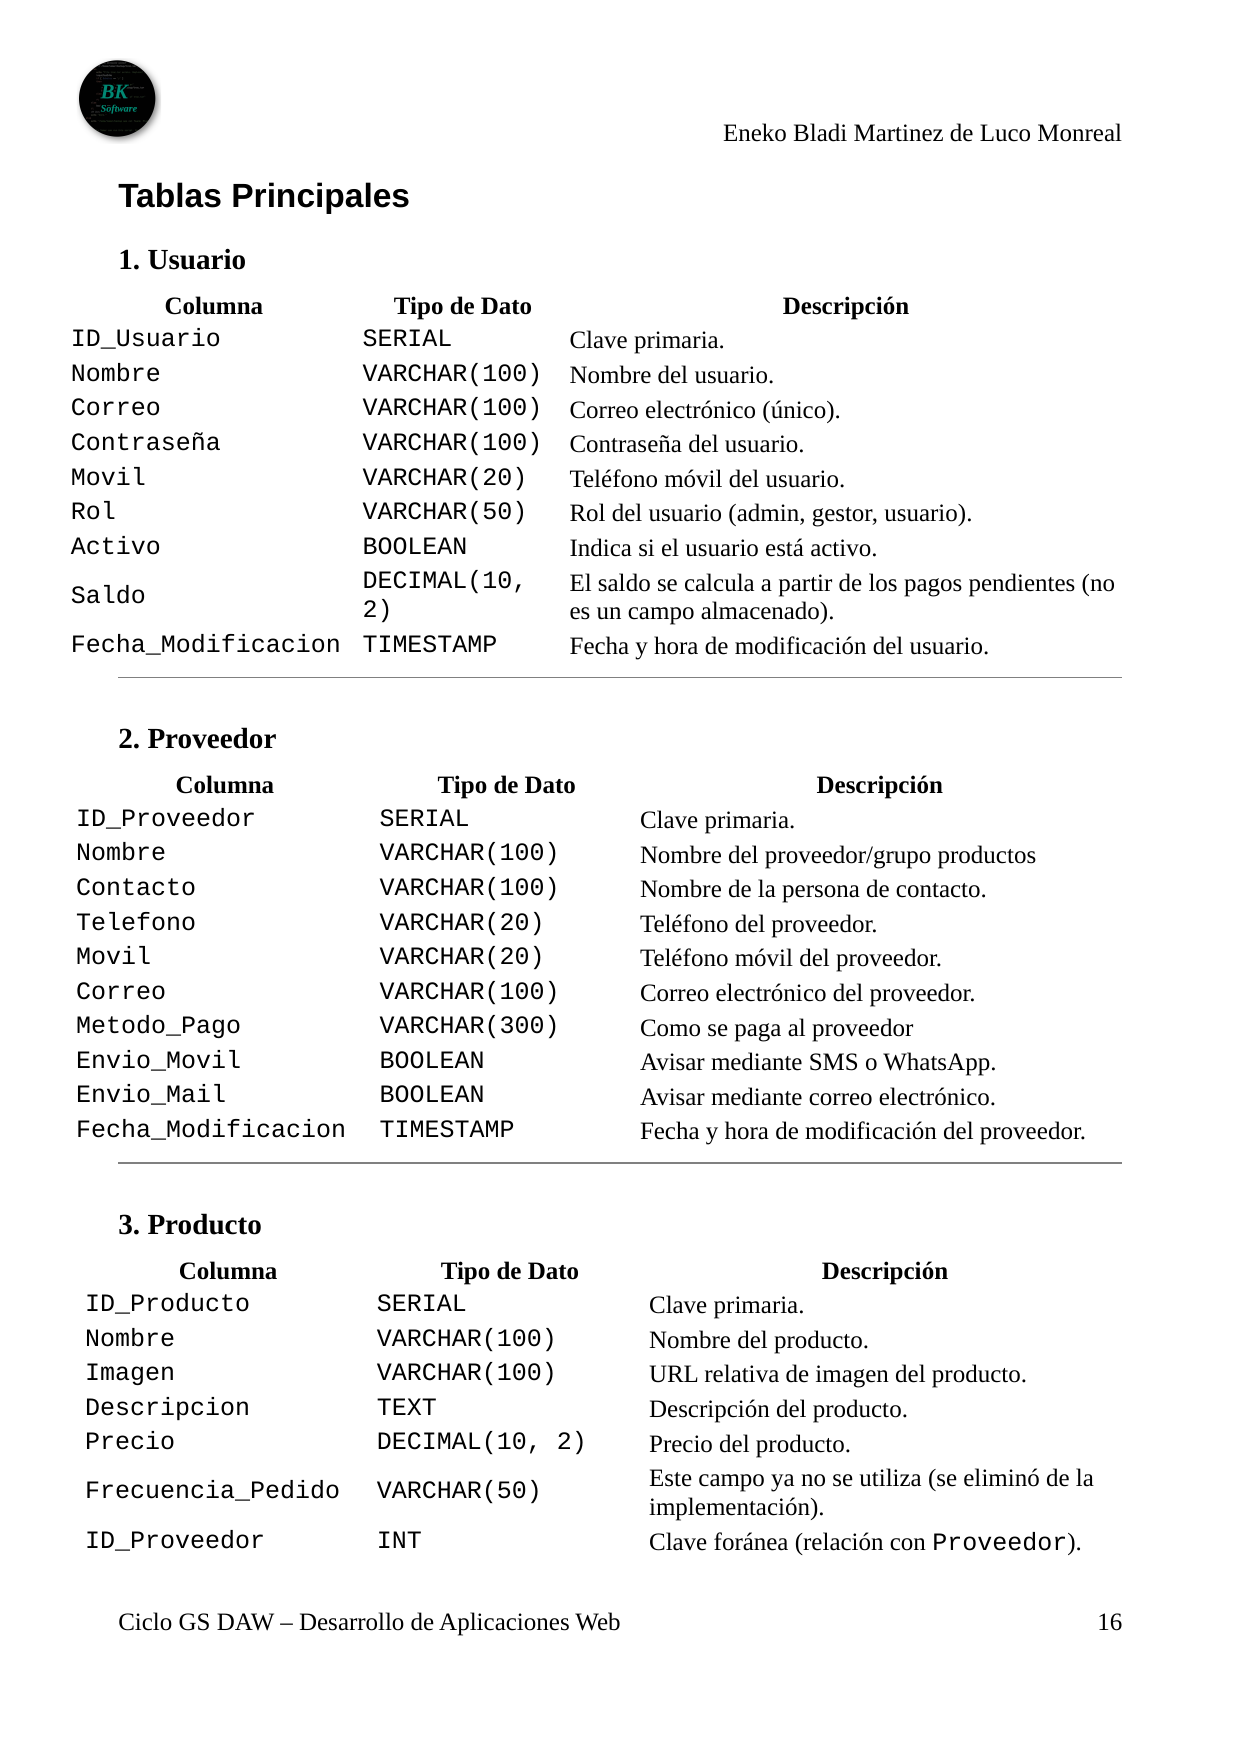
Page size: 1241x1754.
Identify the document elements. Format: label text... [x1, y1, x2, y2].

table_cell Clave primaria. [566, 323, 1125, 357]
table_cell Envio_Movil [73, 1044, 376, 1079]
table_cell TIMESTAMP [376, 1114, 637, 1148]
subtitle 3. Producto [118, 1207, 1122, 1240]
table_header Tipo de Dato [359, 288, 566, 323]
table_cell VARCHAR(100) [376, 975, 637, 1010]
table_cell TIMESTAMP [359, 628, 566, 663]
table_cell Fecha_Modificacion [68, 628, 359, 663]
table_cell El saldo se calcula a partir de los pagos pendientes (no es un campo almacenado). [566, 565, 1125, 628]
table_header Descripción [637, 768, 1122, 802]
table_cell Teléfono del proveedor. [637, 906, 1122, 941]
subtitle 2. Proveedor [118, 722, 1122, 755]
table_cell BOOLEAN [359, 530, 566, 565]
table_cell Nombre [68, 357, 359, 392]
table_cell Metodo_Pago [73, 1010, 376, 1044]
table_cell VARCHAR(100) [376, 837, 637, 871]
table_cell Correo electrónico del proveedor. [637, 975, 1122, 1010]
table_cell ID_Proveedor [73, 802, 376, 837]
table_cell Fecha_Modificacion [73, 1114, 376, 1148]
table_header Columna [73, 768, 376, 802]
table_header Columna [68, 288, 359, 323]
table_cell Indica si el usuario está activo. [566, 530, 1125, 565]
table_cell Descripcion [82, 1391, 374, 1426]
table_cell BOOLEAN [376, 1079, 637, 1113]
subtitle 1. Usuario [118, 242, 1122, 276]
table_cell Movil [68, 461, 359, 496]
table_cell Nombre [73, 837, 376, 871]
table_cell SERIAL [374, 1288, 646, 1322]
table_cell ID_Proveedor [82, 1524, 374, 1560]
table_cell Nombre del proveedor/grupo productos [637, 837, 1122, 871]
table_cell Descripción del producto. [646, 1391, 1124, 1426]
table_cell Clave foránea (relación con Proveedor). [646, 1524, 1124, 1560]
table_cell Contraseña [68, 426, 359, 461]
table_cell Correo [68, 392, 359, 426]
subtitle Tablas Principales [118, 176, 1122, 215]
table_cell Contraseña del usuario. [566, 426, 1125, 461]
table_cell VARCHAR(100) [359, 357, 566, 392]
table_cell Envio_Mail [73, 1079, 376, 1113]
table_cell SERIAL [359, 323, 566, 357]
table_cell VARCHAR(100) [374, 1322, 646, 1357]
table_cell VARCHAR(50) [359, 496, 566, 530]
table_cell Rol [68, 496, 359, 530]
table_cell DECIMAL(10, 2) [359, 565, 566, 628]
table_cell Frecuencia_Pedido [82, 1460, 374, 1524]
table_cell Clave primaria. [646, 1288, 1124, 1322]
table_cell VARCHAR(100) [376, 871, 637, 906]
table_cell VARCHAR(50) [374, 1460, 646, 1524]
table_cell Rol del usuario (admin, gestor, usuario). [566, 496, 1125, 530]
table_cell Correo [73, 975, 376, 1010]
table_cell Nombre del usuario. [566, 357, 1125, 392]
table_header Descripción [646, 1253, 1124, 1287]
table_header Tipo de Dato [376, 768, 637, 802]
table_cell ID_Usuario [68, 323, 359, 357]
table_cell Imagen [82, 1357, 374, 1391]
table_cell Nombre de la persona de contacto. [637, 871, 1122, 906]
table_cell Teléfono móvil del usuario. [566, 461, 1125, 496]
table_cell Correo electrónico (único). [566, 392, 1125, 426]
table_cell Avisar mediante correo electrónico. [637, 1079, 1122, 1113]
table_cell Como se paga al proveedor [637, 1010, 1122, 1044]
table_header Columna [82, 1253, 374, 1287]
table_header Descripción [566, 288, 1125, 323]
table_cell Nombre del producto. [646, 1322, 1124, 1357]
table_cell VARCHAR(100) [359, 426, 566, 461]
table_header Tipo de Dato [374, 1253, 646, 1287]
table_cell DECIMAL(10, 2) [374, 1426, 646, 1460]
table_cell SERIAL [376, 802, 637, 837]
table_cell Fecha y hora de modificación del proveedor. [637, 1114, 1122, 1148]
table_cell Avisar mediante SMS o WhatsApp. [637, 1044, 1122, 1079]
table_cell Precio del producto. [646, 1426, 1124, 1460]
table_cell URL relativa de imagen del producto. [646, 1357, 1124, 1391]
table_cell Precio [82, 1426, 374, 1460]
table_cell VARCHAR(20) [359, 461, 566, 496]
table_cell Nombre [82, 1322, 374, 1357]
table_cell ID_Producto [82, 1288, 374, 1322]
table_cell Teléfono móvil del proveedor. [637, 941, 1122, 975]
table_cell Movil [73, 941, 376, 975]
table_cell INT [374, 1524, 646, 1560]
table_cell Clave primaria. [637, 802, 1122, 837]
table_cell VARCHAR(300) [376, 1010, 637, 1044]
table_cell Activo [68, 530, 359, 565]
table_cell VARCHAR(20) [376, 906, 637, 941]
table_cell VARCHAR(20) [376, 941, 637, 975]
picture [76, 58, 162, 144]
table_cell Este campo ya no se utiliza (se eliminó de la implementación). [646, 1460, 1124, 1524]
table_cell TEXT [374, 1391, 646, 1426]
table_cell Contacto [73, 871, 376, 906]
table_cell BOOLEAN [376, 1044, 637, 1079]
table_cell Telefono [73, 906, 376, 941]
table_cell Fecha y hora de modificación del usuario. [566, 628, 1125, 663]
table_cell VARCHAR(100) [359, 392, 566, 426]
table_cell VARCHAR(100) [374, 1357, 646, 1391]
table_cell Saldo [68, 565, 359, 628]
